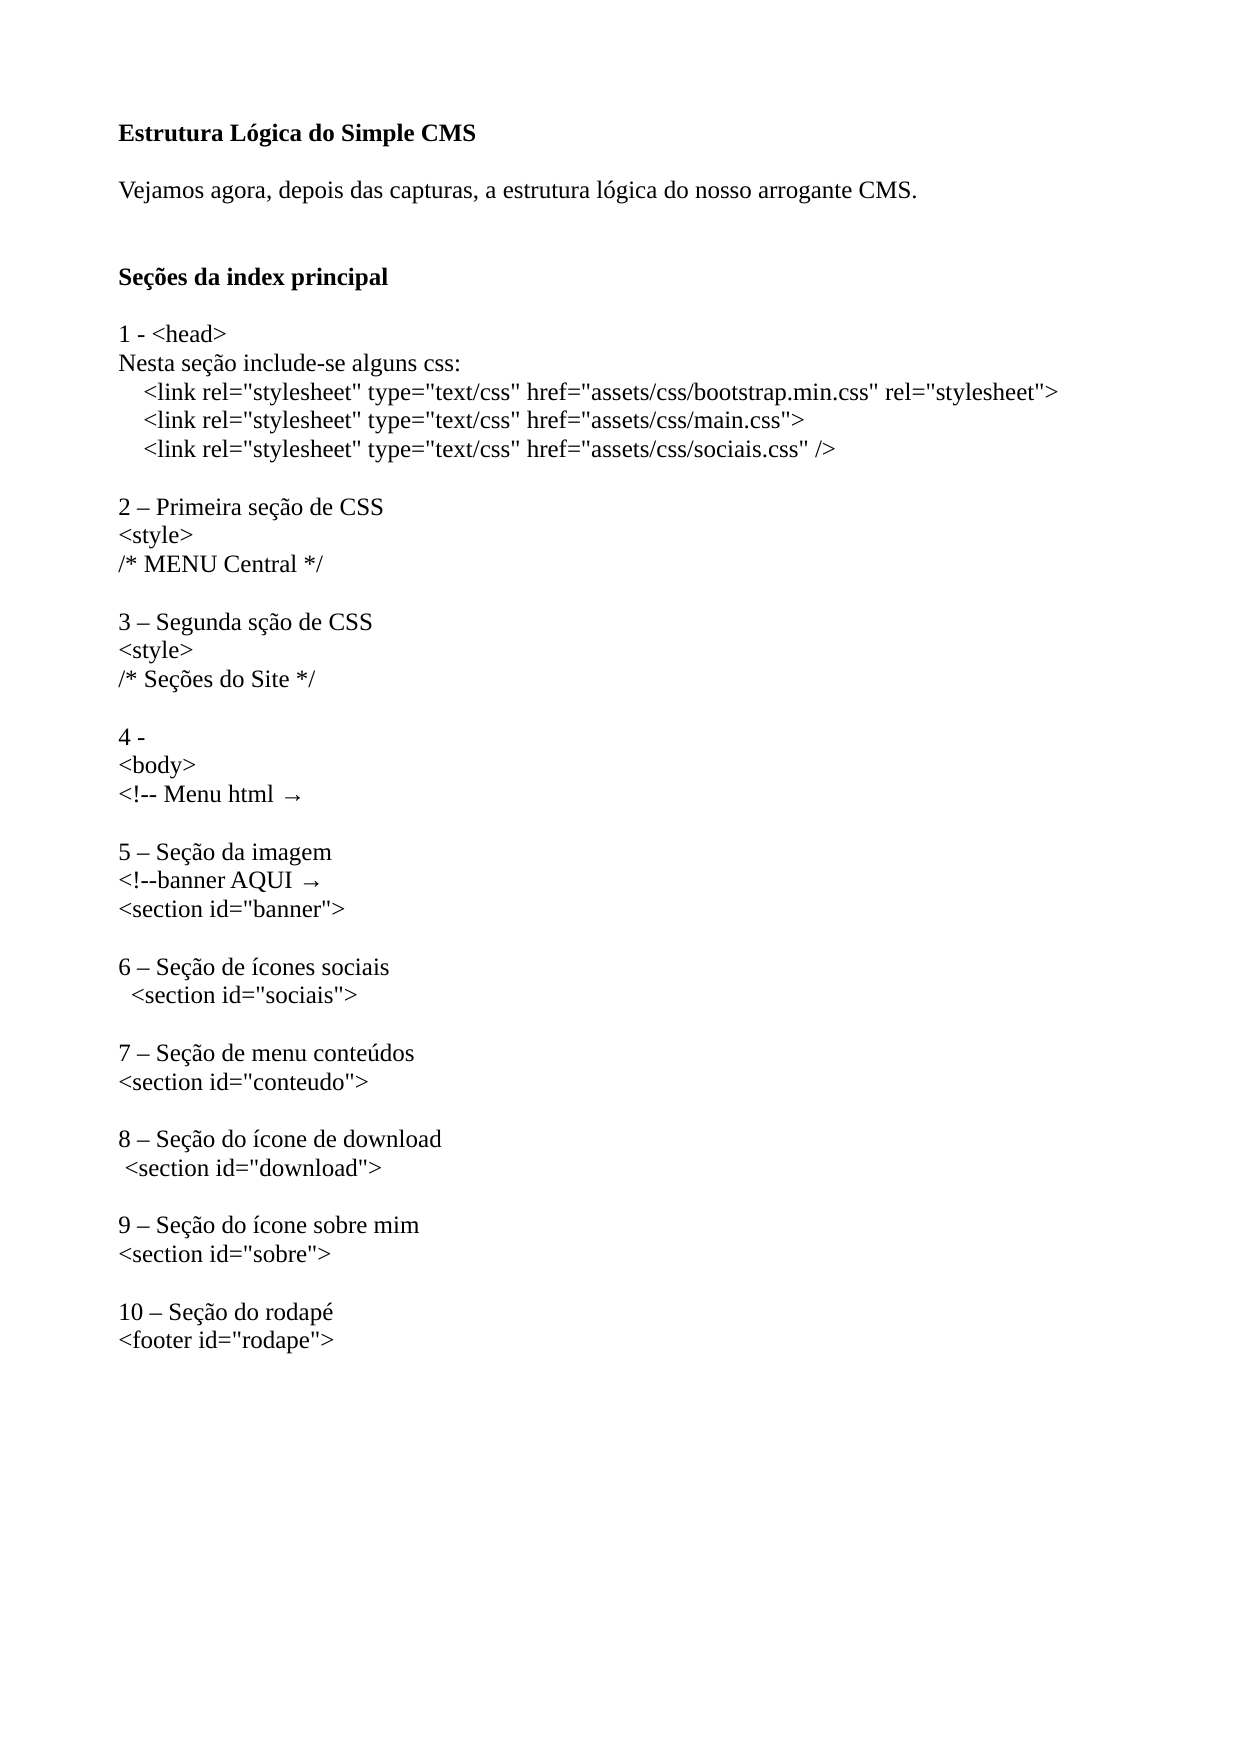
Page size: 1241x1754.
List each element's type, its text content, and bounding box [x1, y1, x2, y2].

text 2 – Primeira seção de CSS [118, 492, 1122, 521]
text Estrutura Lógica do Simple CMS [118, 118, 1122, 147]
text 5 – Seção da imagem [118, 837, 1122, 866]
text Vejamos agora, depois das capturas, a estrutura lógica do nosso arrogante CMS. [118, 176, 1122, 204]
text 7 – Seção de menu conteúdos [118, 1038, 1122, 1067]
text 1 - <head> [118, 319, 1122, 348]
text <section id="download"> [118, 1153, 1122, 1182]
text <style> [118, 521, 1122, 549]
text <!--banner AQUI → [118, 866, 1122, 894]
text <footer id="rodape"> [118, 1326, 1122, 1354]
text <link rel="stylesheet" type="text/css" href="assets/css/sociais.css" /> [118, 434, 1122, 463]
text <section id="sociais"> [118, 981, 1122, 1009]
text 6 – Seção de ícones sociais [118, 952, 1122, 981]
text 8 – Seção do ícone de download [118, 1124, 1122, 1153]
text <link rel="stylesheet" type="text/css" href="assets/css/main.css"> [118, 406, 1122, 434]
text Seções da index principal [118, 262, 1122, 291]
text Nesta seção include-se alguns css: [118, 348, 1122, 377]
text 10 – Seção do rodapé [118, 1297, 1122, 1326]
text /* MENU Central */ [118, 549, 1122, 578]
text <section id="banner"> [118, 894, 1122, 923]
text <!-- Menu html → [118, 779, 1122, 808]
text <section id="conteudo"> [118, 1067, 1122, 1096]
text 3 – Segunda sção de CSS [118, 607, 1122, 636]
text <section id="sobre"> [118, 1239, 1122, 1268]
text 9 – Seção do ícone sobre mim [118, 1211, 1122, 1239]
text 4 - [118, 722, 1122, 751]
text /* Seções do Site */ [118, 664, 1122, 693]
text <body> [118, 751, 1122, 779]
text <style> [118, 636, 1122, 664]
text <link rel="stylesheet" type="text/css" href="assets/css/bootstrap.min.css" rel="stylesheet"> [118, 377, 1122, 406]
